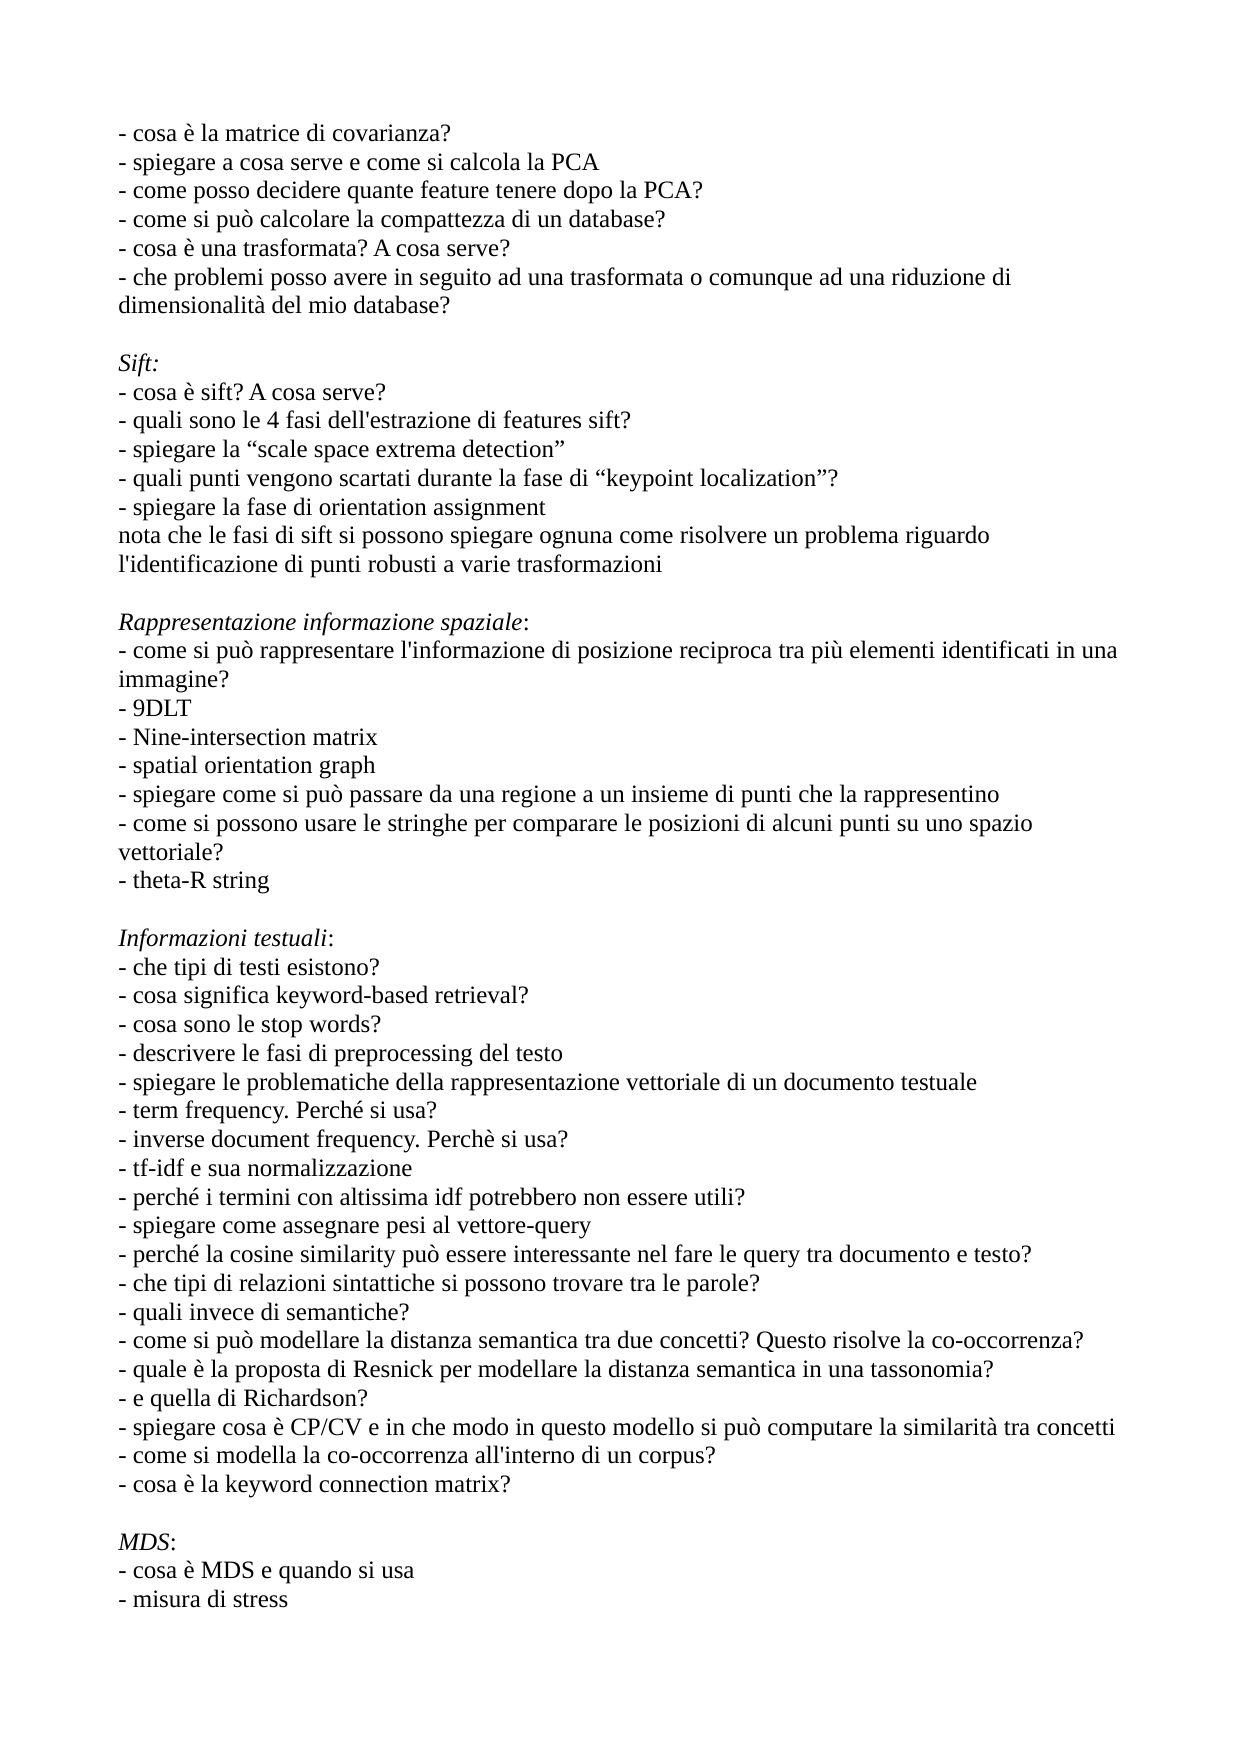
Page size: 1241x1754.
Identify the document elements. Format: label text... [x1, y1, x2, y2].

text Sift: [118, 348, 1122, 377]
text - cosa è una trasformata? A cosa serve? [118, 233, 1122, 262]
text - spiegare come si può passare da una regione a un insieme di punti che la rappresentino [118, 779, 1122, 808]
text - quali punti vengono scartati durante la fase di “keypoint localization”? [118, 463, 1122, 492]
text - inverse document frequency. Perchè si usa? [118, 1124, 1122, 1153]
text - theta-R string [118, 866, 1122, 894]
text - che problemi posso avere in seguito ad una trasformata o comunque ad una riduzione di dimensionalità del mio database? [118, 262, 1122, 319]
text - cosa è sift? A cosa serve? [118, 377, 1122, 406]
text - come si può calcolare la compattezza di un database? [118, 204, 1122, 233]
text - 9DLT [118, 693, 1122, 722]
text - come si modella la co-occorrenza all'interno di un corpus? [118, 1441, 1122, 1469]
text - tf-idf e sua normalizzazione [118, 1153, 1122, 1182]
text - e quella di Richardson? [118, 1383, 1122, 1412]
text MDS: [118, 1527, 1122, 1556]
text - term frequency. Perché si usa? [118, 1096, 1122, 1124]
text - cosa è la keyword connection matrix? [118, 1469, 1122, 1498]
text - come si può rappresentare l'informazione di posizione reciproca tra più elementi identificati in una immagine? [118, 636, 1122, 693]
text nota che le fasi di sift si possono spiegare ognuna come risolvere un problema riguardo l'identificazione di punti robusti a varie trasformazioni [118, 521, 1122, 578]
text - come si può modellare la distanza semantica tra due concetti? Questo risolve la co-occorrenza? [118, 1326, 1122, 1354]
text Informazioni testuali: [118, 923, 1122, 952]
text - perché la cosine similarity può essere interessante nel fare le query tra documento e testo? [118, 1239, 1122, 1268]
text - quali invece di semantiche? [118, 1297, 1122, 1326]
text - spatial orientation graph [118, 751, 1122, 779]
text - che tipi di relazioni sintattiche si possono trovare tra le parole? [118, 1268, 1122, 1297]
text - cosa è la matrice di covarianza? [118, 118, 1122, 147]
text - quali sono le 4 fasi dell'estrazione di features sift? [118, 406, 1122, 434]
text - cosa è MDS e quando si usa [118, 1556, 1122, 1584]
text - spiegare la fase di orientation assignment [118, 492, 1122, 521]
text - descrivere le fasi di preprocessing del testo [118, 1038, 1122, 1067]
text - spiegare a cosa serve e come si calcola la PCA [118, 147, 1122, 176]
text - Nine-intersection matrix [118, 722, 1122, 751]
text - che tipi di testi esistono? [118, 952, 1122, 981]
text - perché i termini con altissima idf potrebbero non essere utili? [118, 1182, 1122, 1211]
text - come posso decidere quante feature tenere dopo la PCA? [118, 176, 1122, 204]
text - spiegare come assegnare pesi al vettore-query [118, 1211, 1122, 1239]
text - misura di stress [118, 1584, 1122, 1613]
text - come si possono usare le stringhe per comparare le posizioni di alcuni punti su uno spazio vettoriale? [118, 808, 1122, 866]
text - cosa sono le stop words? [118, 1009, 1122, 1038]
text - spiegare cosa è CP/CV e in che modo in questo modello si può computare la similarità tra concetti [118, 1412, 1122, 1441]
text Rappresentazione informazione spaziale: [118, 607, 1122, 636]
text - quale è la proposta di Resnick per modellare la distanza semantica in una tassonomia? [118, 1354, 1122, 1383]
text - spiegare le problematiche della rappresentazione vettoriale di un documento testuale [118, 1067, 1122, 1096]
text - spiegare la “scale space extrema detection” [118, 434, 1122, 463]
text - cosa significa keyword-based retrieval? [118, 981, 1122, 1009]
